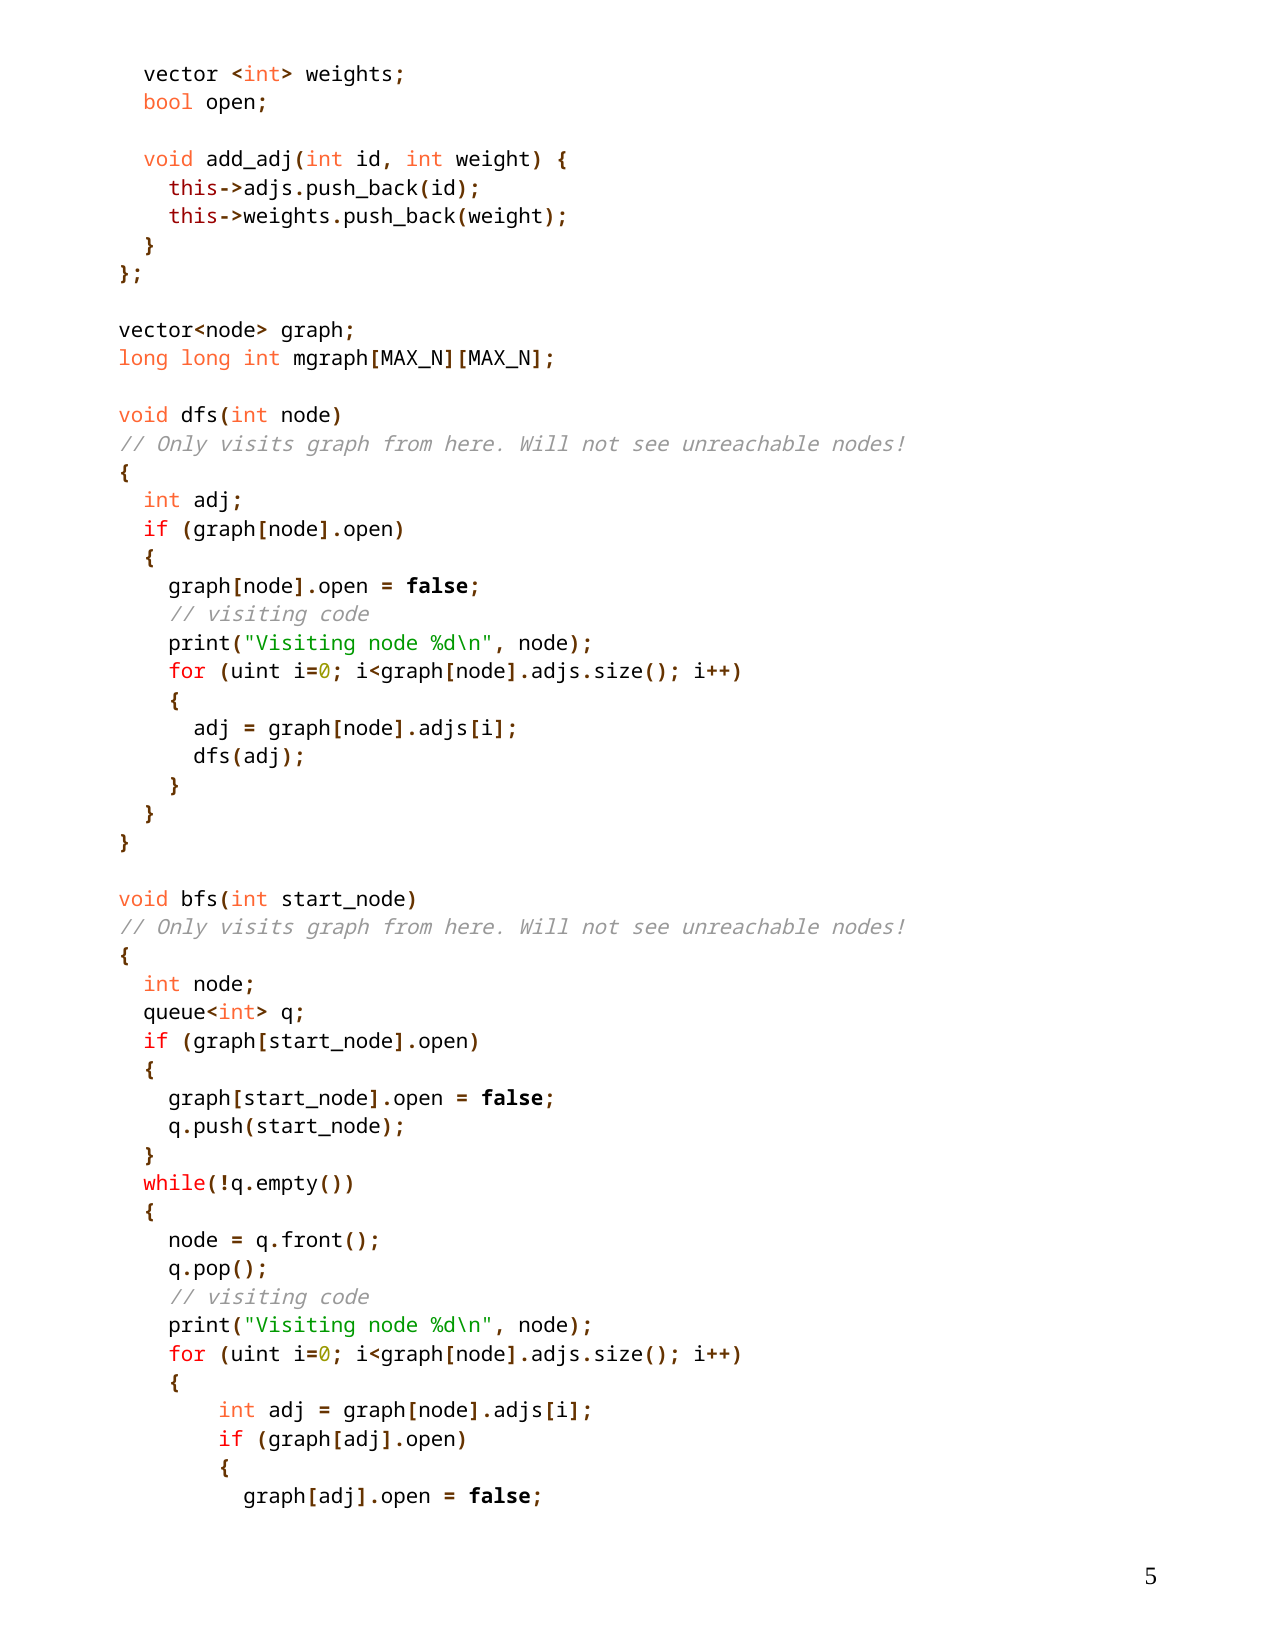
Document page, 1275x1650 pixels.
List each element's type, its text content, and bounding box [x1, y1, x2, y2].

text if (graph[start_node].open) [118, 1026, 1216, 1054]
text }; [118, 258, 1216, 287]
text // Only visits graph from here. Will not see unreachable nodes! [118, 429, 1216, 457]
text { [118, 685, 1216, 713]
text q.pop(); [118, 1253, 1216, 1282]
text { [118, 457, 1216, 486]
text } [118, 230, 1216, 258]
text void add_adj(int id, int weight) { [118, 144, 1216, 173]
text graph[adj].open = false; [118, 1481, 1216, 1509]
text { [118, 1054, 1216, 1083]
text graph[node].open = false; [118, 571, 1216, 599]
text { [118, 1452, 1216, 1481]
text this->adjs.push_back(id); [118, 173, 1216, 201]
text { [118, 941, 1216, 969]
text // visiting code [118, 1282, 1216, 1310]
text this->weights.push_back(weight); [118, 201, 1216, 230]
text } [118, 1140, 1216, 1168]
text print("Visiting node %d\n", node); [118, 628, 1216, 656]
text int adj; [118, 486, 1216, 514]
text queue<int> q; [118, 997, 1216, 1026]
text { [118, 542, 1216, 571]
text // visiting code [118, 599, 1216, 628]
text } [118, 827, 1216, 855]
text q.push(start_node); [118, 1111, 1216, 1140]
text for (uint i=0; i<graph[node].adjs.size(); i++) [118, 656, 1216, 685]
text while(!q.empty()) [118, 1168, 1216, 1197]
text void dfs(int node) [118, 400, 1216, 429]
text int adj = graph[node].adjs[i]; [118, 1396, 1216, 1424]
text int node; [118, 969, 1216, 997]
text graph[start_node].open = false; [118, 1083, 1216, 1111]
text { [118, 1367, 1216, 1396]
text if (graph[node].open) [118, 514, 1216, 542]
text print("Visiting node %d\n", node); [118, 1310, 1216, 1339]
text node = q.front(); [118, 1225, 1216, 1253]
text if (graph[adj].open) [118, 1424, 1216, 1452]
text } [118, 770, 1216, 798]
text adj = graph[node].adjs[i]; [118, 713, 1216, 742]
text long long int mgraph[MAX_N][MAX_N]; [118, 343, 1216, 372]
text } [118, 798, 1216, 827]
text { [118, 1197, 1216, 1225]
text bool open; [118, 87, 1216, 116]
text void bfs(int start_node) [118, 884, 1216, 912]
text vector<node> graph; [118, 315, 1216, 343]
text dfs(adj); [118, 742, 1216, 770]
text // Only visits graph from here. Will not see unreachable nodes! [118, 912, 1216, 941]
text vector <int> weights; [118, 59, 1216, 87]
text for (uint i=0; i<graph[node].adjs.size(); i++) [118, 1339, 1216, 1367]
